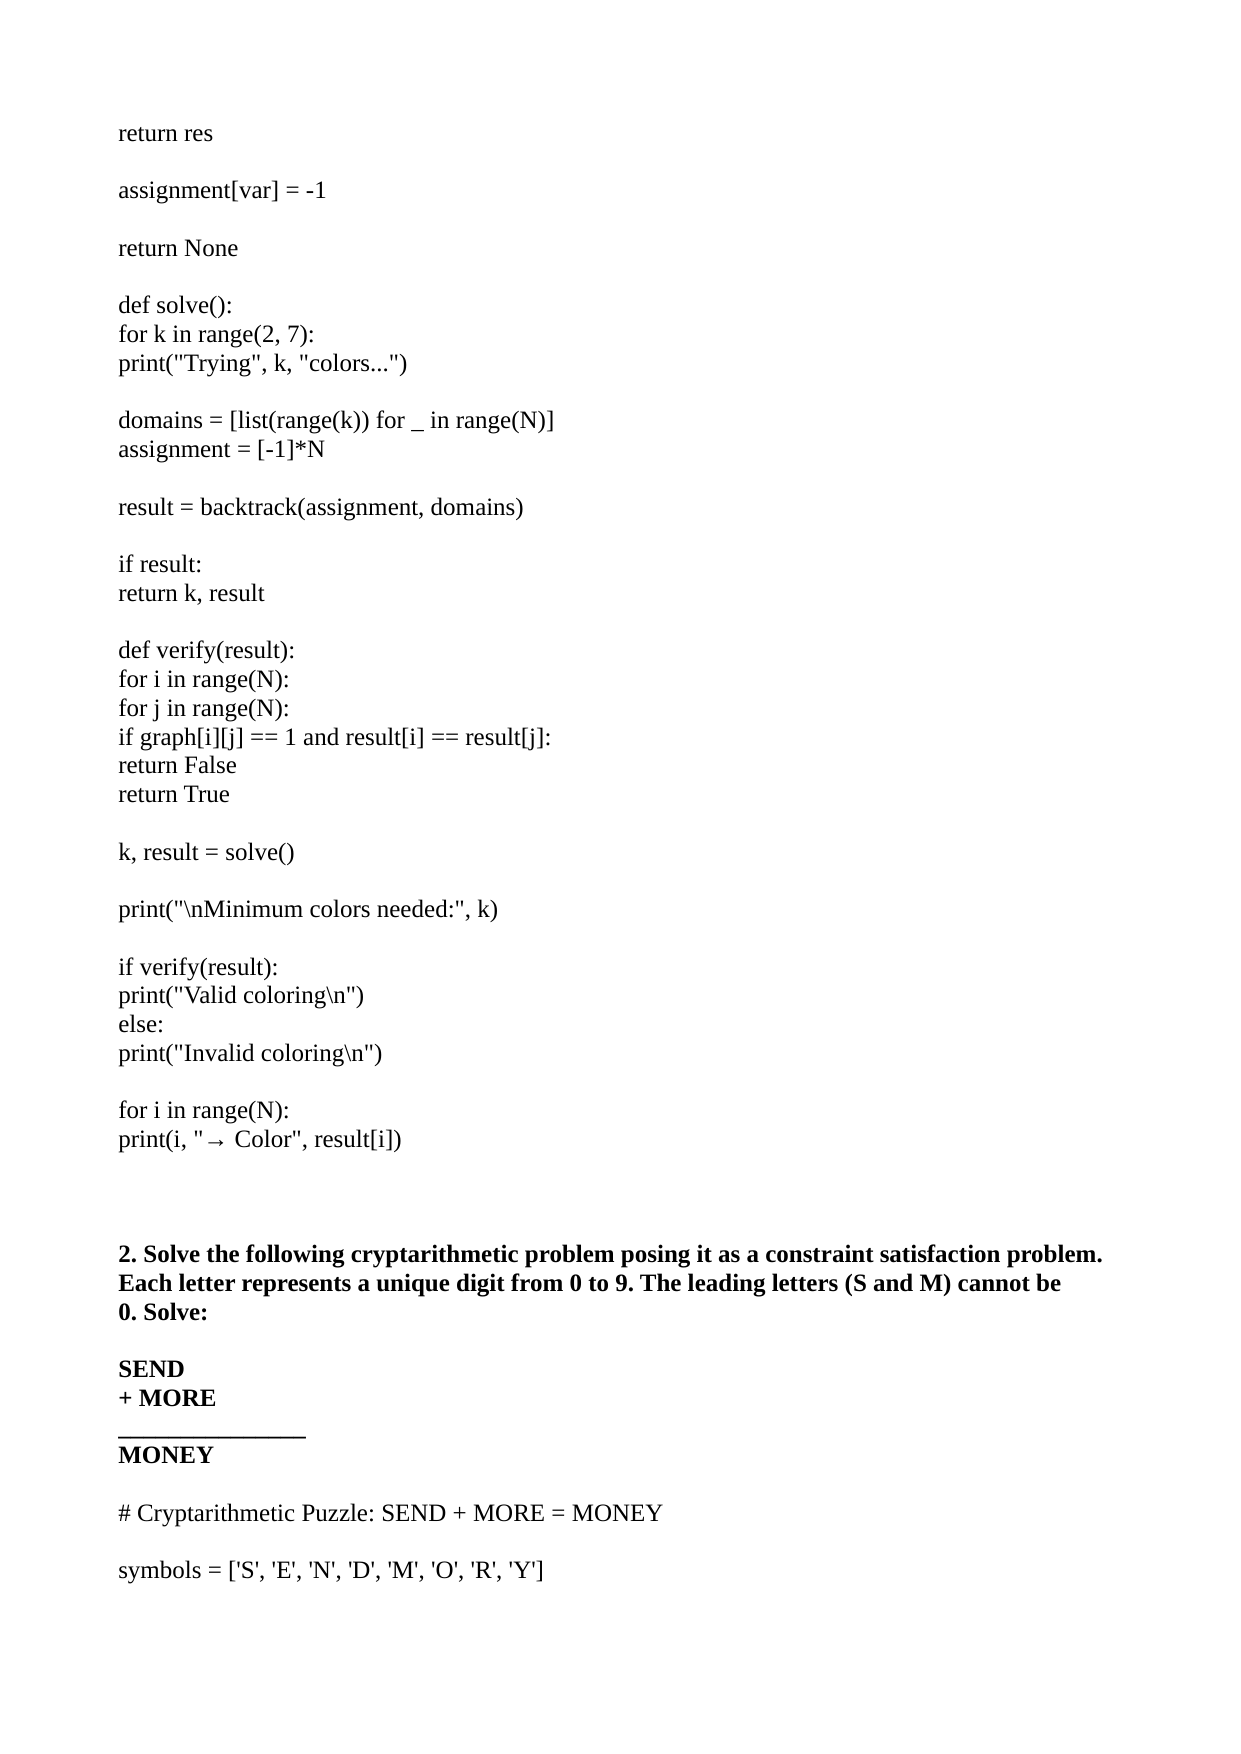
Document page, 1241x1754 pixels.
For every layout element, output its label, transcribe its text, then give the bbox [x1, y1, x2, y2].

text def verify(result): [118, 636, 1122, 664]
text Each letter represents a unique digit from 0 to 9. The leading letters (S and M) cannot be [118, 1268, 1122, 1297]
text result = backtrack(assignment, domains) [118, 492, 1122, 521]
text # Cryptarithmetic Puzzle: SEND + MORE = MONEY [118, 1498, 1122, 1527]
text SEND [118, 1354, 1122, 1383]
text print("\nMinimum colors needed:", k) [118, 894, 1122, 923]
text def solve(): [118, 291, 1122, 319]
text 2. Solve the following cryptarithmetic problem posing it as a constraint satisfaction problem. [118, 1239, 1122, 1268]
text print("Valid coloring\n") [118, 981, 1122, 1009]
text for k in range(2, 7): [118, 319, 1122, 348]
text print("Trying", k, "colors...") [118, 348, 1122, 377]
text _______________ [118, 1412, 1122, 1441]
text for i in range(N): [118, 1096, 1122, 1124]
text else: [118, 1009, 1122, 1038]
text k, result = solve() [118, 837, 1122, 866]
text + MORE [118, 1383, 1122, 1412]
text print("Invalid coloring\n") [118, 1038, 1122, 1067]
text return k, result [118, 578, 1122, 607]
text symbols = ['S', 'E', 'N', 'D', 'M', 'O', 'R', 'Y'] [118, 1556, 1122, 1584]
text for i in range(N): [118, 664, 1122, 693]
text return None [118, 233, 1122, 262]
text MONEY [118, 1441, 1122, 1469]
text for j in range(N): [118, 693, 1122, 722]
text if graph[i][j] == 1 and result[i] == result[j]: [118, 722, 1122, 751]
text return res [118, 118, 1122, 147]
text return False [118, 751, 1122, 779]
text 0. Solve: [118, 1297, 1122, 1326]
text if verify(result): [118, 952, 1122, 981]
text assignment = [-1]*N [118, 434, 1122, 463]
text assignment[var] = -1 [118, 176, 1122, 204]
text return True [118, 779, 1122, 808]
text print(i, "→ Color", result[i]) [118, 1124, 1122, 1153]
text domains = [list(range(k)) for _ in range(N)] [118, 406, 1122, 434]
text if result: [118, 549, 1122, 578]
